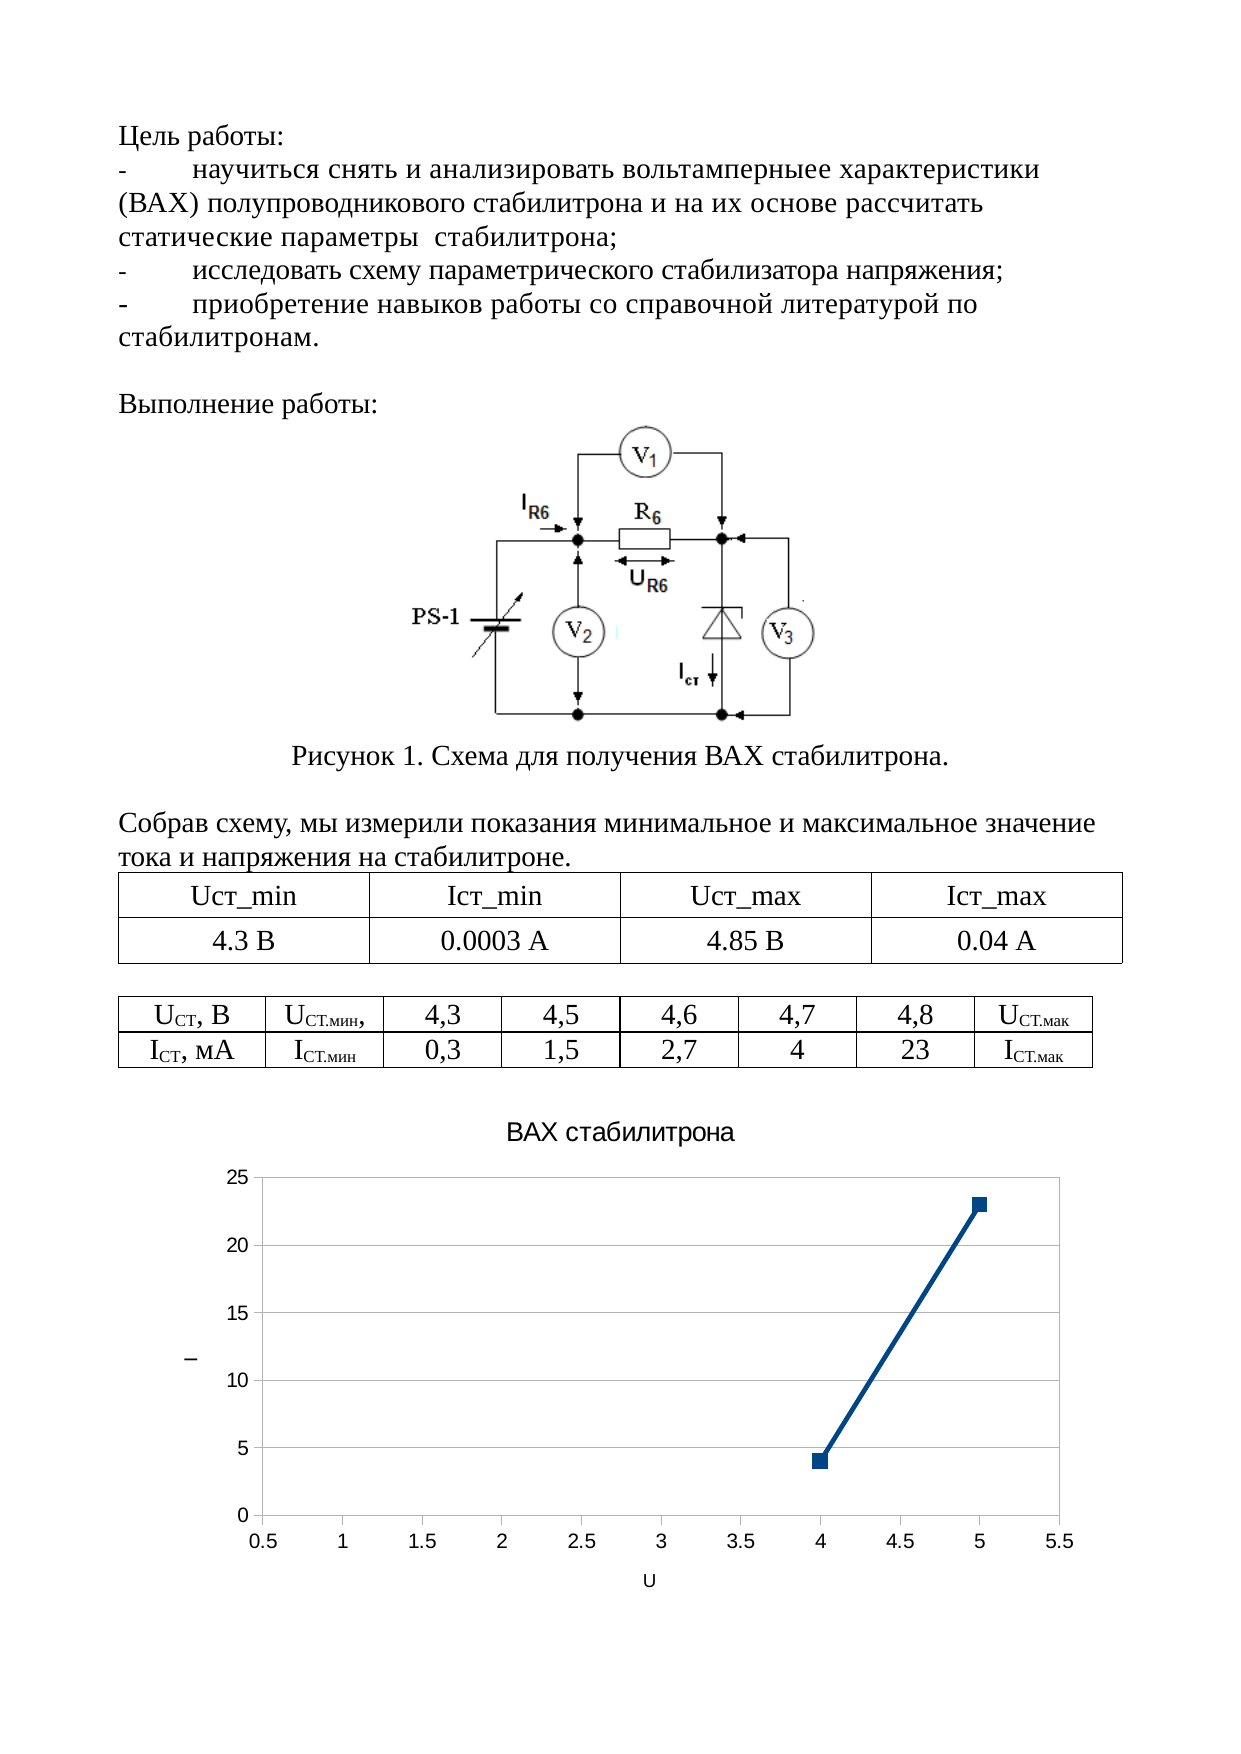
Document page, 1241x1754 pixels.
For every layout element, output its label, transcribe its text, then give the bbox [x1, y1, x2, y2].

table_header 4,8 [857, 997, 974, 1031]
table_cell 0,3 [384, 1033, 501, 1067]
table_header 4,3 [384, 997, 501, 1031]
table_cell 0.0003 А [370, 918, 620, 962]
table_header UСТ.мак [975, 997, 1092, 1031]
text Рисунок 1. Схема для получения ВАХ стабилитрона. [118, 738, 1122, 772]
table_header Iст_min [370, 873, 620, 917]
table_header Uст_max [621, 873, 871, 917]
table_header 4,6 [621, 997, 738, 1031]
table_cell 0.04 А [872, 918, 1122, 962]
table_header Uст_min [119, 873, 369, 917]
table_cell 2,7 [621, 1033, 738, 1067]
text Собрав схему, мы измерили показания минимальное и максимальное значение тока и напряжения на стабилитроне. [118, 805, 1122, 872]
table_header 4,7 [739, 997, 856, 1031]
table_cell 4.3 В [119, 918, 369, 962]
table_header Iст_max [872, 873, 1122, 917]
table_cell IСТ.мак [975, 1033, 1092, 1067]
text Выполнение работы: [118, 386, 1122, 420]
table_header UСТ, В [119, 997, 265, 1031]
list приобретение навыков работы со справочной литературой по стабилитронам. [118, 286, 1122, 353]
table_cell 4 [739, 1033, 856, 1067]
list исследовать схему параметрического стабилизатора напряжения; [118, 252, 1122, 286]
list научиться снять и анализировать вольтамперныее характеристики (ВАХ) полупроводникового стабилитрона и на их основе рассчитать статические параметры стабилитрона; [118, 152, 1122, 252]
table_cell 1,5 [502, 1033, 619, 1067]
table_cell 23 [857, 1033, 974, 1067]
table_header UСТ.мин, [266, 997, 383, 1031]
picture [407, 420, 834, 738]
table_cell IСТ, мА [119, 1033, 265, 1067]
table_cell 4.85 В [621, 918, 871, 962]
text Цель работы: [118, 118, 1122, 152]
table_header 4,5 [502, 997, 619, 1031]
table_cell IСТ.мин [266, 1033, 383, 1067]
